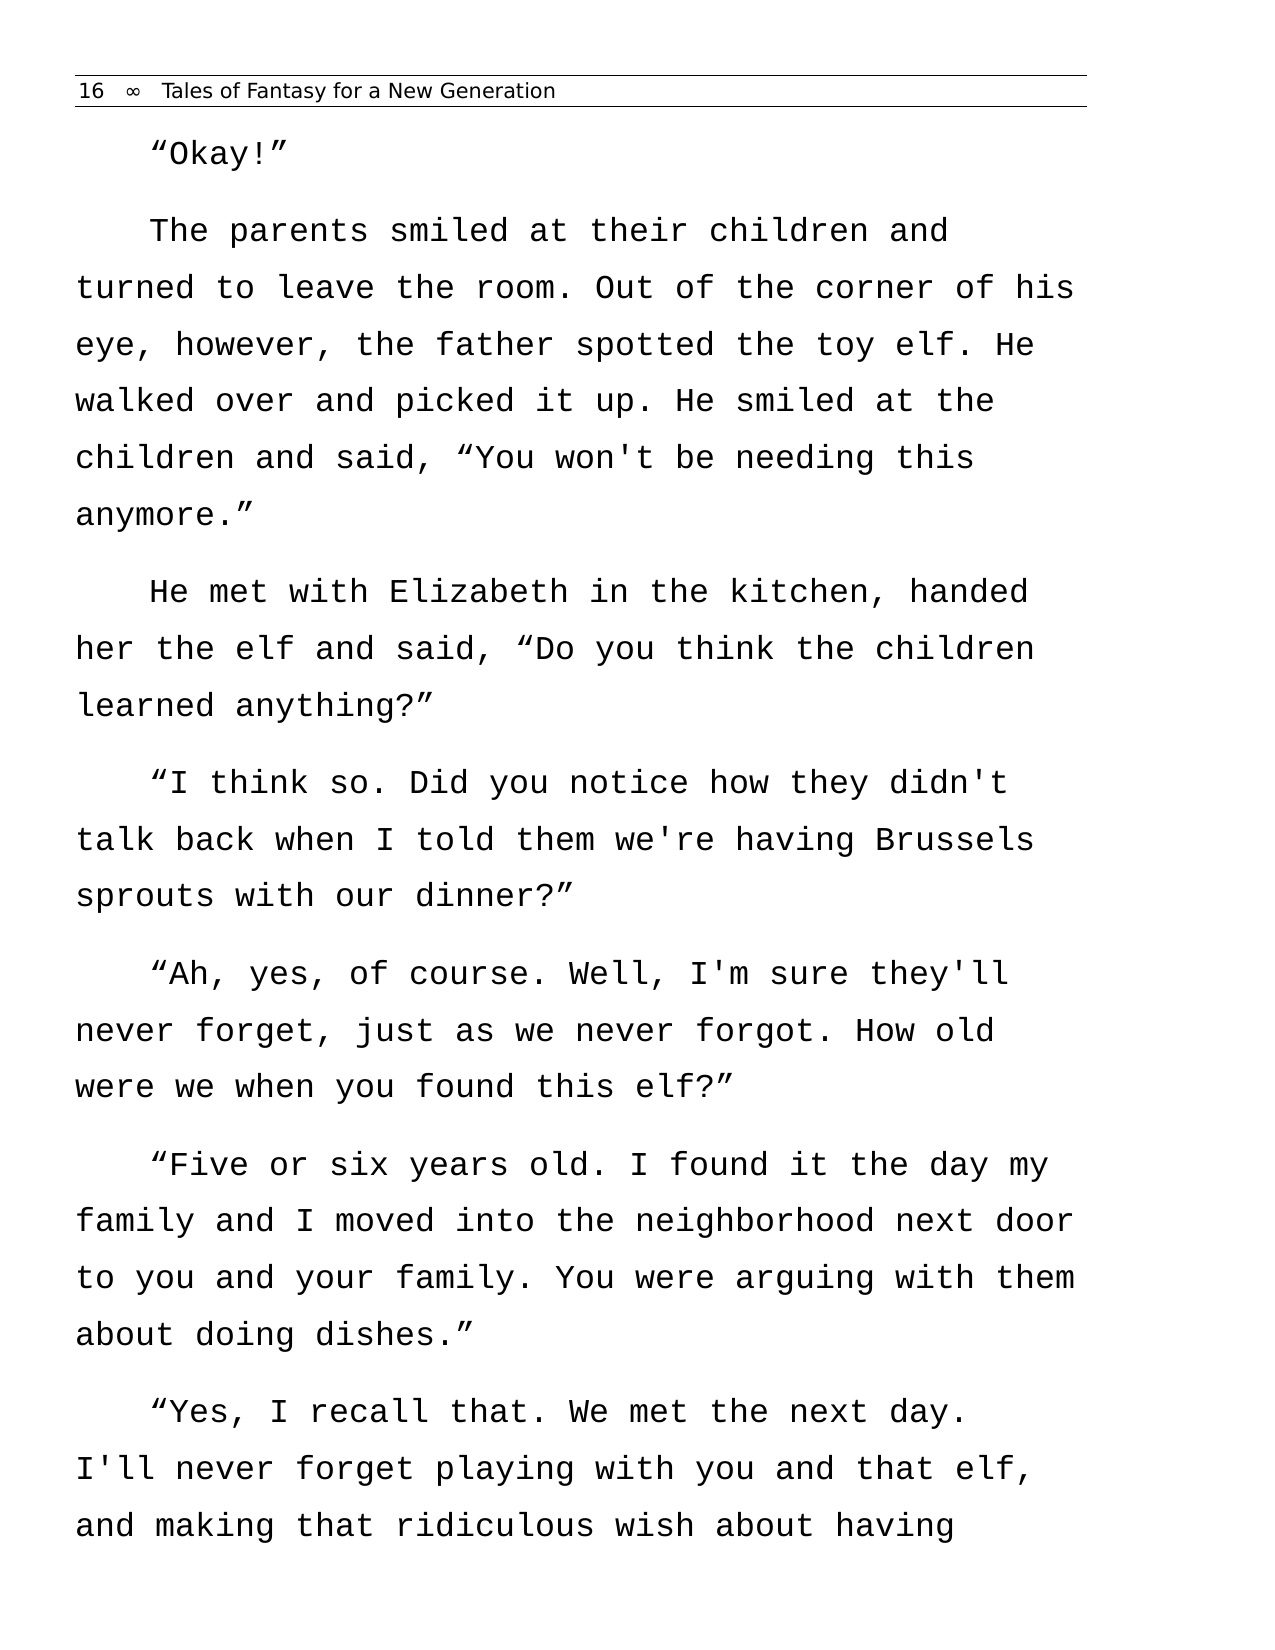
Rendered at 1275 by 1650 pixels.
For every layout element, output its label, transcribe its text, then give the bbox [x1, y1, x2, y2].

text He met with Elizabeth in the kitchen, handed her the elf and said, “Do you think the children learned anything?” [75, 575, 1087, 726]
text “Yes, I recall that. We met the next day. I'll never forget playing with you and that elf, and making that ridiculous wish about having [75, 1395, 1087, 1546]
text “Five or six years old. I found it the day my family and I moved into the neighborhood next door to you and your family. You were arguing with them about doing dishes.” [75, 1147, 1087, 1355]
text “Okay!” [75, 137, 1087, 174]
text The parents smiled at their children and turned to leave the room. Out of the corner of his eye, however, the father spotted the toy elf. He walked over and picked it up. He smiled at the children and said, “You won't be needing this anymore.” [75, 214, 1087, 535]
text “I think so. Did you notice how they didn't talk back when I told them we're having Brussels sprouts with our dinner?” [75, 766, 1087, 917]
text “Ah, yes, of course. Well, I'm sure they'll never forget, just as we never forgot. How old were we when you found this elf?” [75, 957, 1087, 1108]
